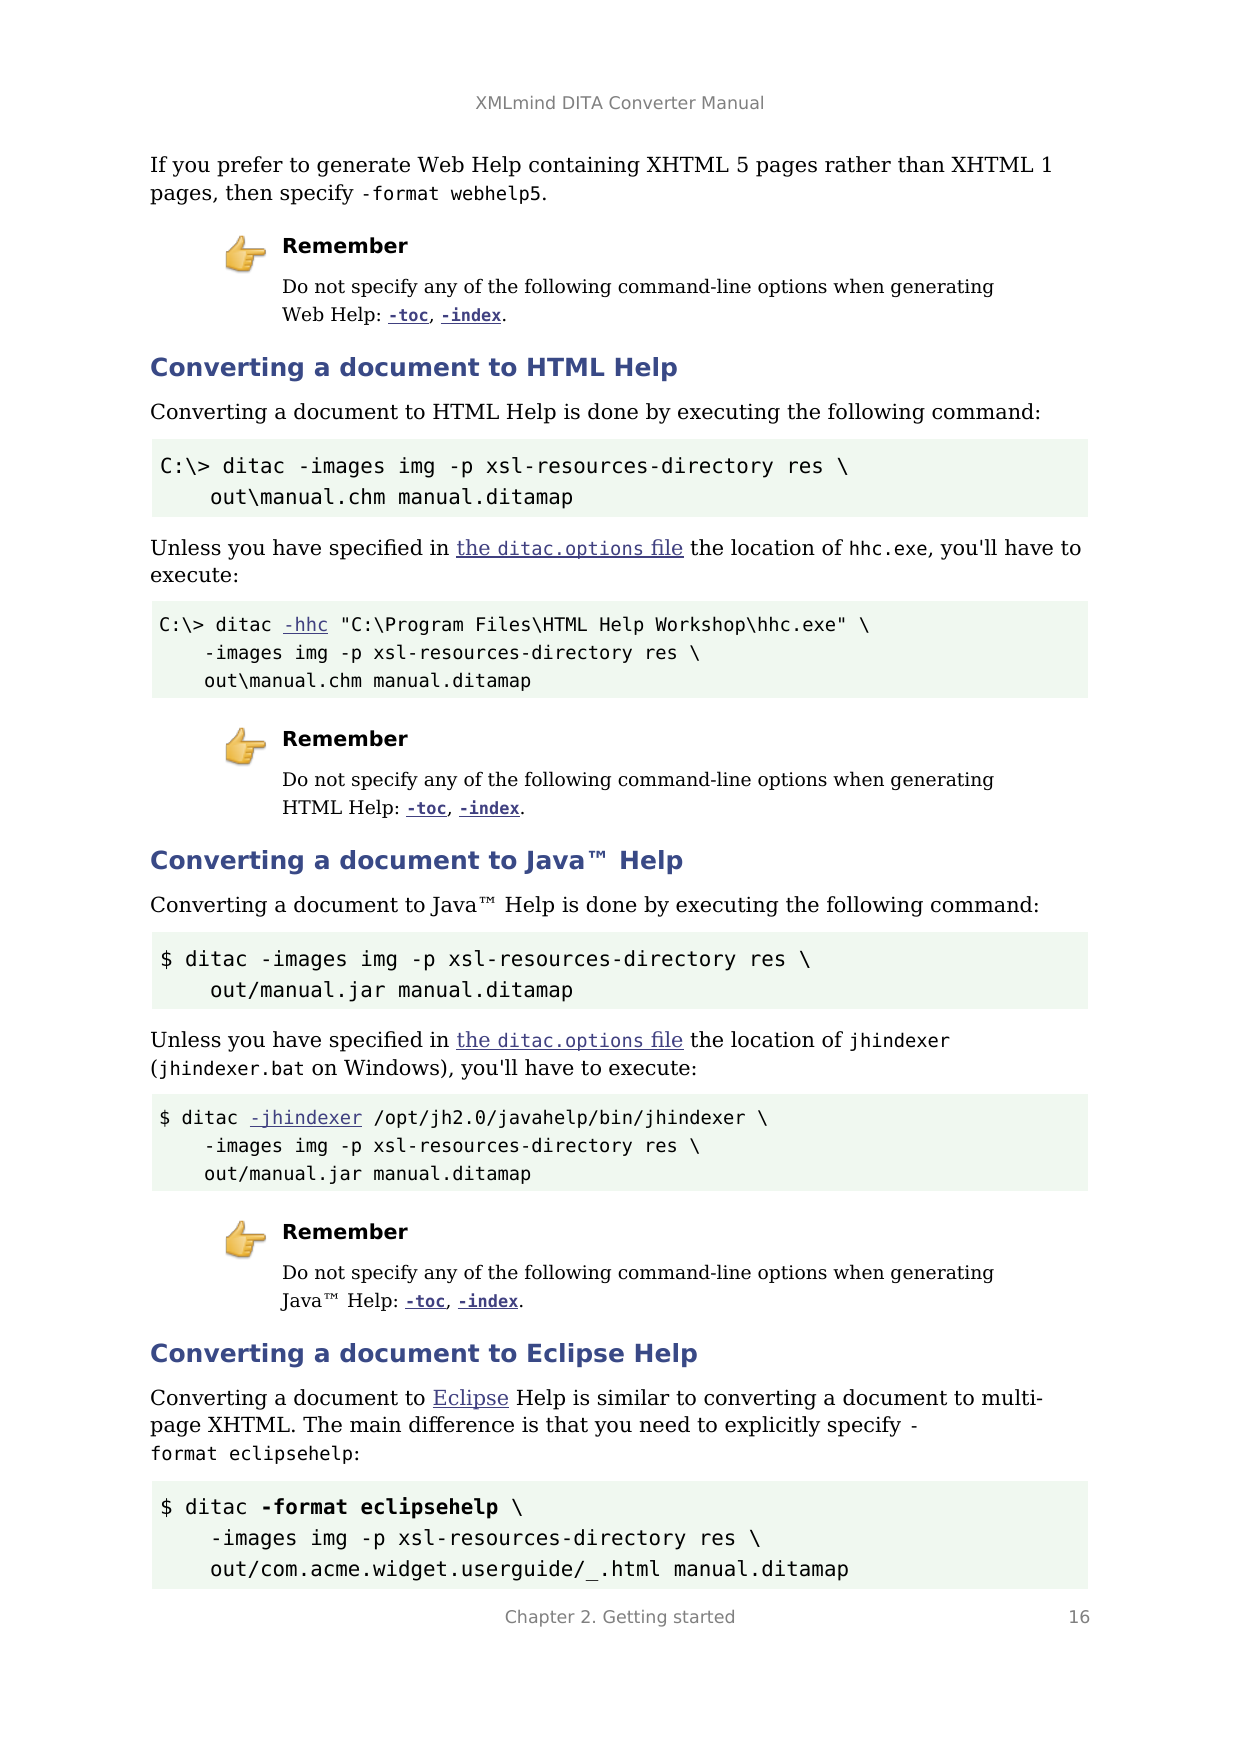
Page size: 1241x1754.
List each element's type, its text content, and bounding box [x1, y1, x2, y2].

text $ ditac -jhindexer /opt/jh2.0/javahelp/bin/jhindexer \ -images img -p xsl-resources-directory res \ out/manual.jar manual.ditamap [152, 1094, 1088, 1191]
table_header Remember Do not specify any of the following command-line options when generating HTML Help: -toc, -index. [282, 726, 1015, 819]
text C:\> ditac -images img -p xsl-resources-directory res \ out\manual.chm manual.ditamap [152, 439, 1088, 517]
text Converting a document to Java™ Help [150, 846, 1090, 876]
text Converting a document to Java™ Help is done by executing the following command: [150, 889, 1090, 917]
table_header [225, 1219, 282, 1312]
table_header [225, 233, 282, 326]
table_header Remember Do not specify any of the following command-line options when generating Java™ Help: -toc, -index. [282, 1219, 1015, 1312]
text Unless you have specified in the ditac.options file the location of hhc.exe, you'll have to execute: [150, 532, 1090, 587]
table_header Remember Do not specify any of the following command-line options when generating Web Help: -toc, -index. [282, 233, 1015, 326]
text C:\> ditac -hhc "C:\Program Files\HTML Help Workshop\hhc.exe" \ -images img -p xsl-resources-directory res \ out\manual.chm manual.ditamap [152, 601, 1088, 698]
text If you prefer to generate Web Help containing XHTML 5 pages rather than XHTML 1 pages, then specify -format webhelp5. [150, 150, 1090, 205]
text Converting a document to Eclipse Help [150, 1339, 1090, 1368]
text $ ditac -images img -p xsl-resources-directory res \ out/manual.jar manual.ditamap [152, 932, 1088, 1009]
text Converting a document to HTML Help is done by executing the following command: [150, 396, 1090, 424]
text Converting a document to HTML Help [150, 353, 1090, 383]
text Converting a document to Eclipse Help is similar to converting a document to multi-page XHTML. The main difference is that you need to explicitly specify -format eclipsehelp: [150, 1382, 1090, 1465]
picture [225, 726, 267, 768]
picture [225, 1218, 267, 1261]
table_header [225, 726, 282, 819]
text $ ditac -format eclipsehelp \ -images img -p xsl-resources-directory res \ out/com.acme.widget.userguide/_.html manual.ditamap [152, 1481, 1088, 1589]
text Unless you have specified in the ditac.options file the location of jhindexer (jhindexer.bat on Windows), you'll have to execute: [150, 1025, 1090, 1080]
picture [225, 233, 267, 275]
